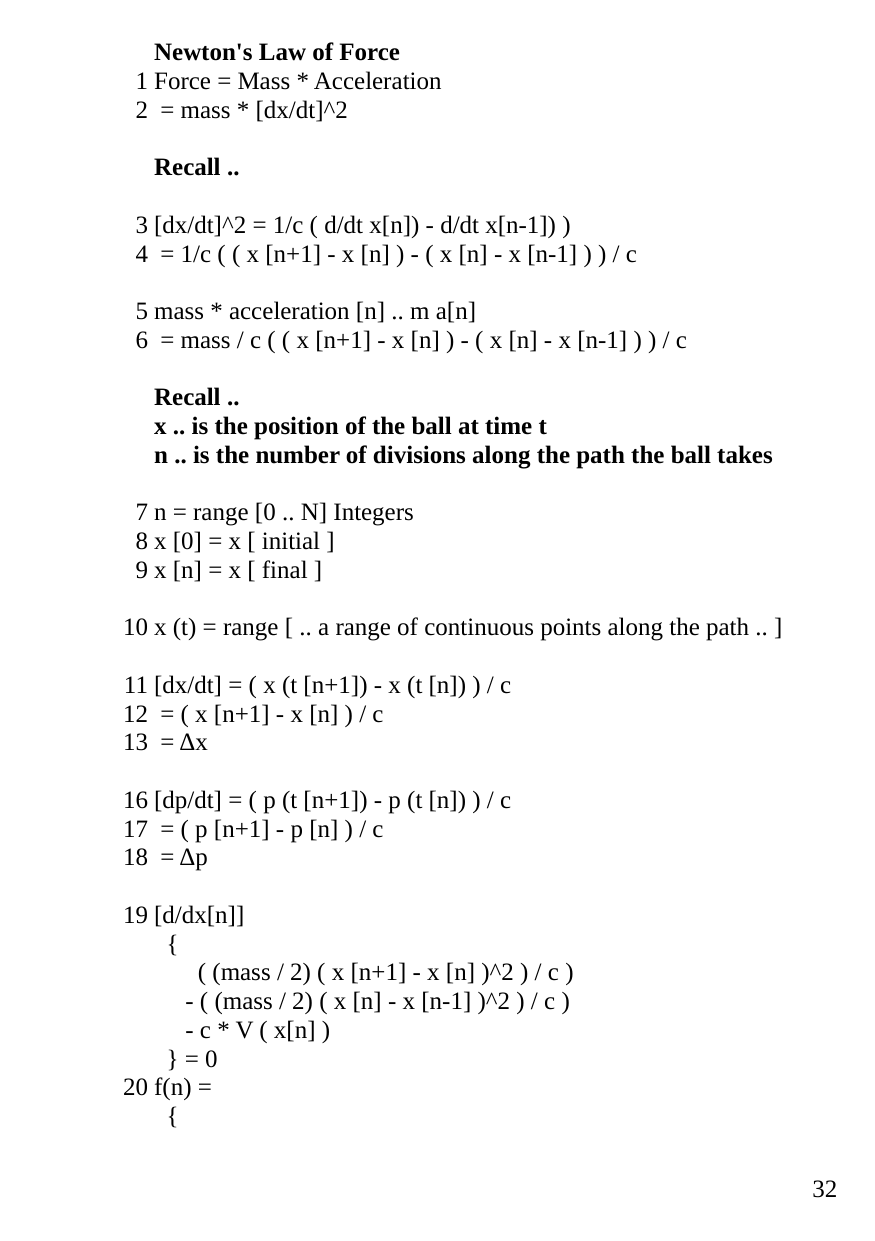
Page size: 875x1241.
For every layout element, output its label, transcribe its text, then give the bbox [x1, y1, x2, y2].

table_cell 12 [106, 699, 151, 727]
table_cell 18 [106, 843, 151, 871]
table_cell [106, 383, 151, 411]
table_cell [106, 756, 151, 785]
table_cell Recall .. [151, 383, 809, 411]
table_cell [106, 641, 151, 670]
table_cell [151, 469, 809, 497]
table_cell [d/dx[n]] { ( (mass / 2) ( x [n+1] - x [n] )^2 ) / c ) - ( (mass / 2) ( x [n] - x [n-1] )^2 ) / c ) - c * V ( x[n] ) } = 0 [151, 900, 809, 1072]
table_cell [151, 756, 809, 785]
table_cell [151, 641, 809, 670]
table_cell [106, 153, 151, 181]
table_cell 7 [106, 498, 151, 526]
table_cell n .. is the number of divisions along the path the ball takes [151, 440, 809, 469]
table_cell 5 [106, 296, 151, 325]
table_cell 6 [106, 325, 151, 354]
table_cell = Δp [151, 843, 809, 871]
table_cell 8 [106, 526, 151, 555]
table_cell [106, 440, 151, 469]
table_cell [151, 584, 809, 612]
table_cell [151, 181, 809, 210]
table_cell 1 [106, 66, 151, 95]
table_cell [106, 124, 151, 152]
table_cell [106, 871, 151, 900]
table_cell mass * acceleration [n] .. m a[n] [151, 296, 809, 325]
table_cell 11 [106, 670, 151, 699]
table_cell = mass * [dx/dt]^2 [151, 95, 809, 124]
table_cell [151, 268, 809, 296]
table_cell 13 [106, 728, 151, 756]
table_cell Force = Mass * Acceleration [151, 66, 809, 95]
table_cell 9 [106, 555, 151, 584]
table_cell [151, 124, 809, 152]
table_cell x .. is the position of the ball at time t [151, 411, 809, 440]
table_cell 19 [106, 900, 151, 1072]
table_cell 2 [106, 95, 151, 124]
table_cell Recall .. [151, 153, 809, 181]
table_cell [dx/dt]^2 = 1/c ( d/dt x[n]) - d/dt x[n-1]) ) [151, 210, 809, 239]
table_cell [106, 268, 151, 296]
table_cell x [n] = x [ final ] [151, 555, 809, 584]
table_cell [106, 469, 151, 497]
table_cell [151, 354, 809, 382]
table_cell 16 [106, 785, 151, 814]
table_cell f(n) = { [151, 1073, 809, 1130]
table_cell = ( x [n+1] - x [n] ) / c [151, 699, 809, 727]
table_cell [106, 181, 151, 210]
table_cell [dx/dt] = ( x (t [n+1]) - x (t [n]) ) / c [151, 670, 809, 699]
table_header [106, 38, 151, 66]
table_cell [106, 584, 151, 612]
table_cell 20 [106, 1073, 151, 1130]
table_cell 4 [106, 239, 151, 267]
table_cell x (t) = range [ .. a range of continuous points along the path .. ] [151, 613, 809, 641]
table_cell n = range [0 .. N] Integers [151, 498, 809, 526]
table_cell x [0] = x [ initial ] [151, 526, 809, 555]
table_cell = Δx [151, 728, 809, 756]
table_cell 10 [106, 613, 151, 641]
table_cell 3 [106, 210, 151, 239]
table_cell 17 [106, 814, 151, 842]
table_cell = ( p [n+1] - p [n] ) / c [151, 814, 809, 842]
table_cell [106, 354, 151, 382]
table_header Newton's Law of Force [151, 38, 809, 66]
table_cell [151, 871, 809, 900]
table_cell [106, 411, 151, 440]
table_cell [dp/dt] = ( p (t [n+1]) - p (t [n]) ) / c [151, 785, 809, 814]
table_cell = 1/c ( ( x [n+1] - x [n] ) - ( x [n] - x [n-1] ) ) / c [151, 239, 809, 267]
table_cell = mass / c ( ( x [n+1] - x [n] ) - ( x [n] - x [n-1] ) ) / c [151, 325, 809, 354]
